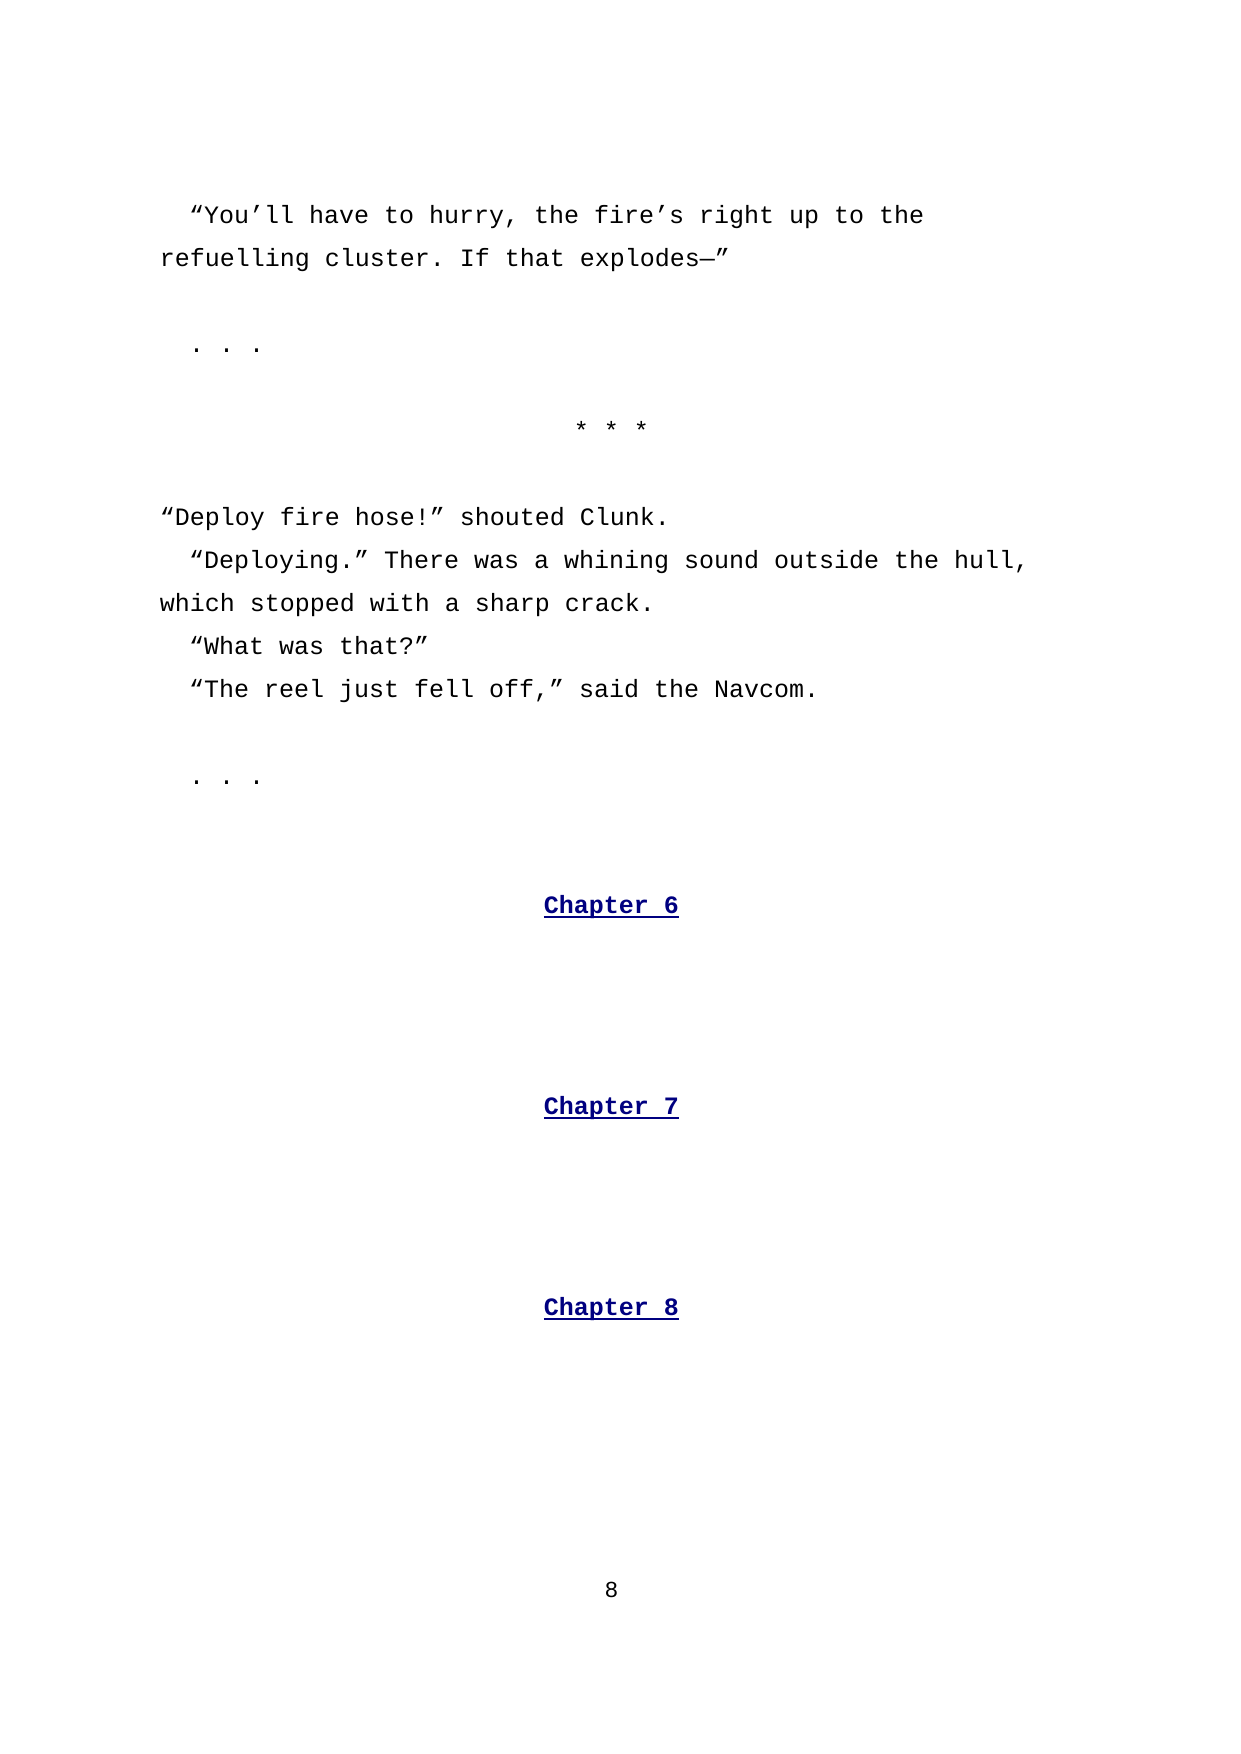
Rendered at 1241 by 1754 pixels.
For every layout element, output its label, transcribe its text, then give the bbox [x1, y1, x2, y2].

subtitle Chapter 8 [159, 1281, 1063, 1324]
text “Deploying.” There was a whining sound outside the hull, which stopped with a sharp crack. [159, 534, 1063, 620]
text “Deploy fire hose!” shouted Clunk. [159, 491, 1063, 534]
text “The reel just fell off,” said the Navcom. [159, 663, 1063, 706]
subtitle Chapter 6 [159, 879, 1063, 922]
text “What was that?” [159, 620, 1063, 663]
subtitle * * * [159, 404, 1063, 448]
subtitle Chapter 7 [159, 1080, 1063, 1123]
text . . . [159, 749, 1063, 793]
text . . . [159, 318, 1063, 361]
text “You’ll have to hurry, the fire’s right up to the refuelling cluster. If that explodes—” [159, 189, 1063, 275]
